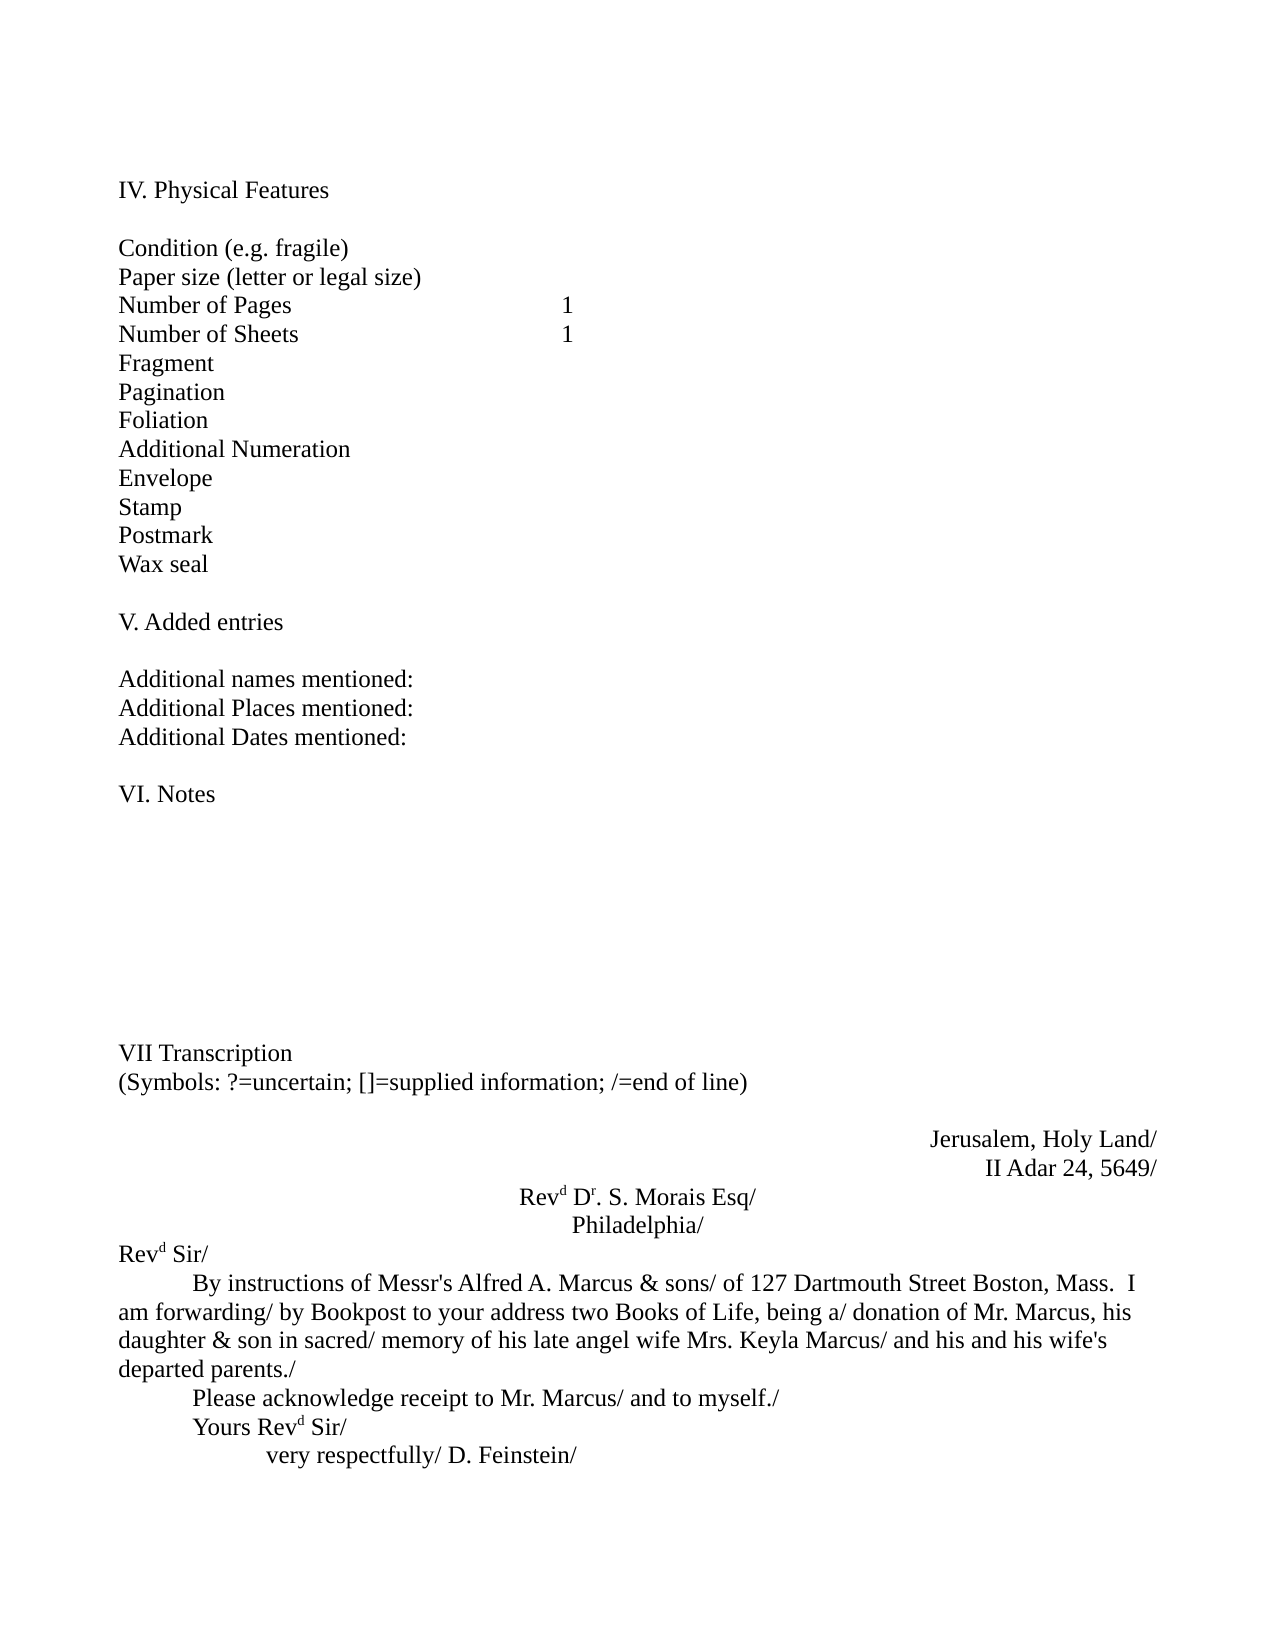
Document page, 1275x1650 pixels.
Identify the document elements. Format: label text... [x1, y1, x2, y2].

text Additional names mentioned: [118, 664, 1157, 693]
text Please acknowledge receipt to Mr. Marcus/ and to myself./ [118, 1383, 1157, 1412]
text By instructions of Messr's Alfred A. Marcus & sons/ of 127 Dartmouth Street Boston, Mass. I am forwarding/ by Bookpost to your address two Books of Life, being a/ donation of Mr. Marcus, his daughter & son in sacred/ memory of his late angel wife Mrs. Keyla Marcus/ and his and his wife's departed parents./ [118, 1268, 1157, 1383]
text (Symbols: ?=uncertain; []=supplied information; /=end of line) [118, 1067, 1157, 1096]
text Additional Numeration [118, 434, 1157, 463]
text Number of Sheets 1 [118, 319, 1157, 348]
text Revd Sir/ [118, 1239, 1157, 1268]
text II Adar 24, 5649/ [118, 1153, 1157, 1182]
text VII Transcription [118, 1038, 1157, 1067]
text V. Added entries [118, 607, 1157, 636]
text Additional Places mentioned: [118, 693, 1157, 722]
text Revd Dr. S. Morais Esq/ [118, 1182, 1157, 1211]
text Condition (e.g. fragile) [118, 233, 1157, 262]
text Postma rk [118, 521, 1157, 549]
text Foliation [118, 406, 1157, 434]
text Additional Dates mentioned: [118, 722, 1157, 751]
text Fragment [118, 348, 1157, 377]
text Yours Revd Sir/ [118, 1412, 1157, 1441]
text Pagination [118, 377, 1157, 406]
text Stamp [118, 492, 1157, 521]
text Number of Pages 1 [118, 291, 1157, 319]
text Wax seal [118, 549, 1157, 578]
text Envelope [118, 463, 1157, 492]
text Philadelphia/ [118, 1211, 1157, 1239]
text Paper size (letter or legal size) [118, 262, 1157, 291]
text very respectfully/ D. Feinstein/ [118, 1441, 1157, 1469]
text IV. Physical Features [118, 176, 1157, 204]
text VI. Notes [118, 779, 1157, 808]
text Jerusalem, Holy Land/ [118, 1124, 1157, 1153]
